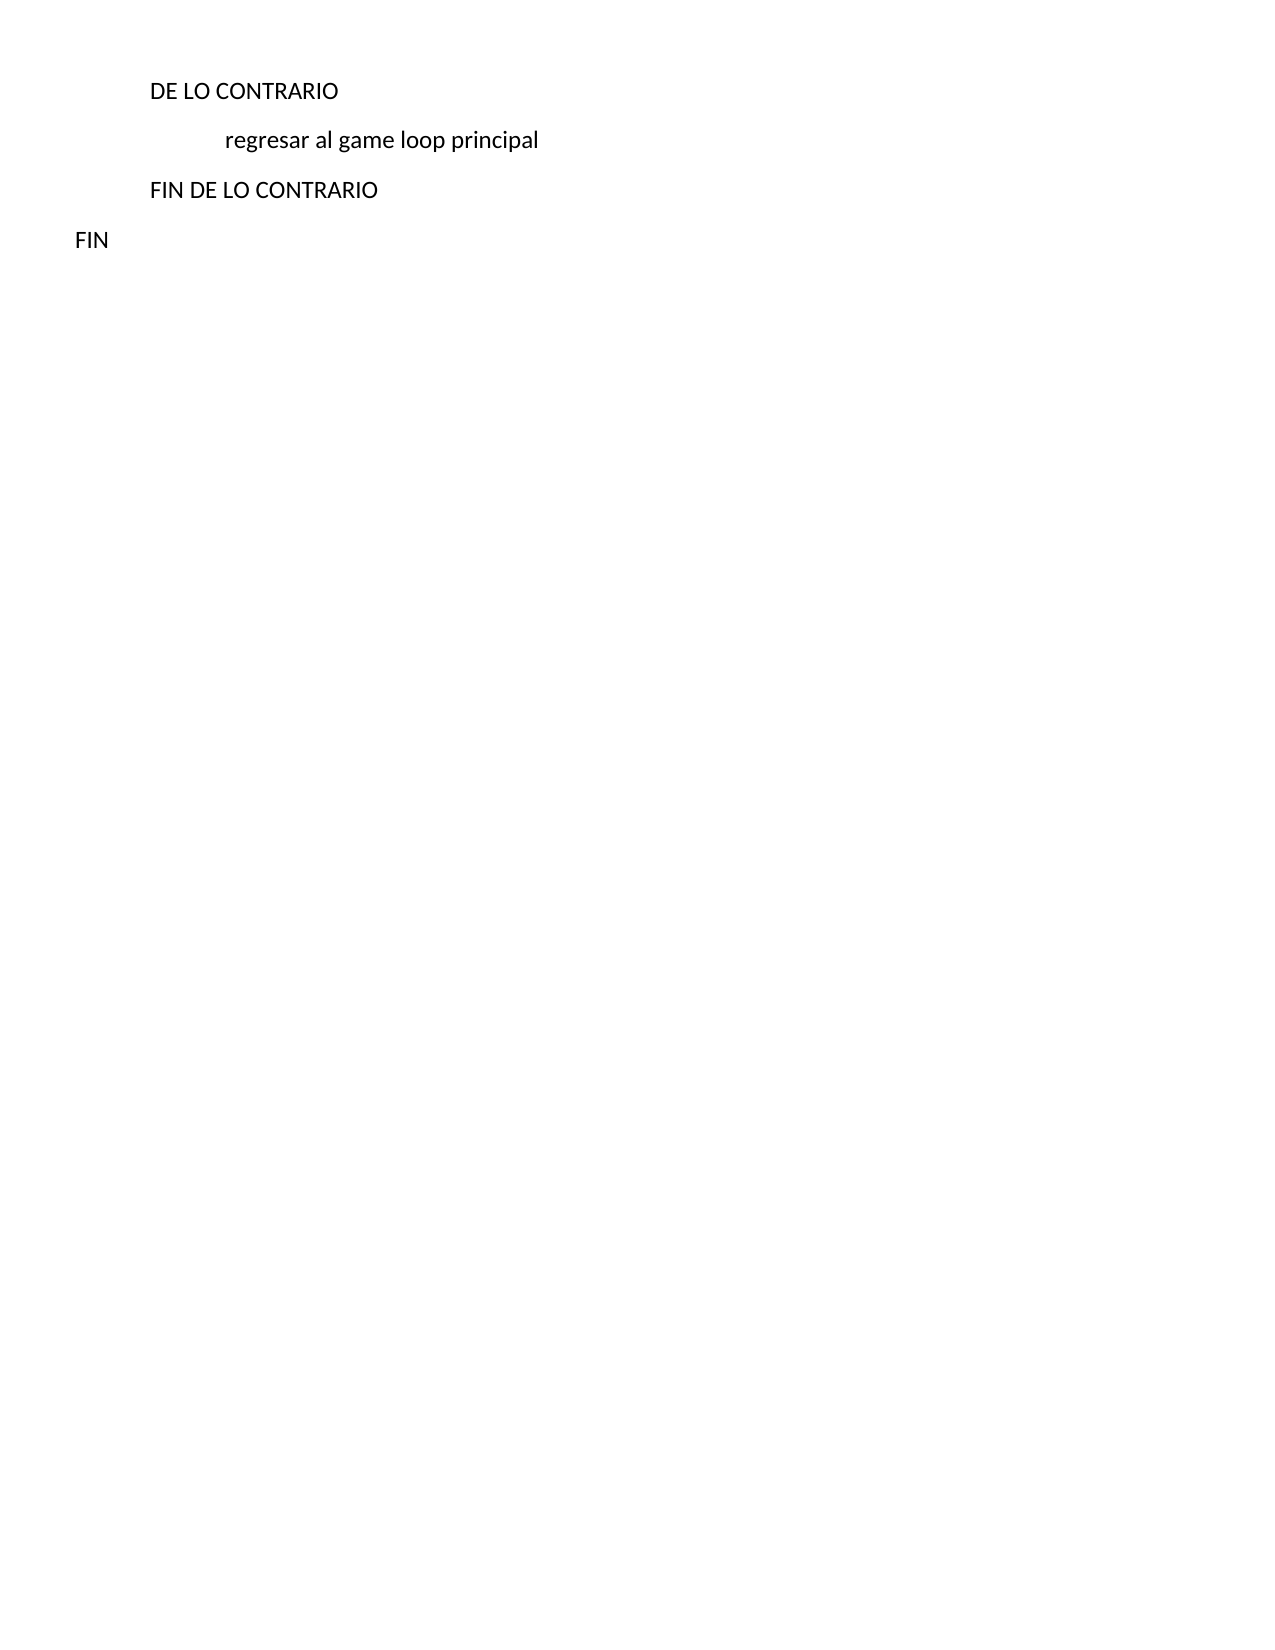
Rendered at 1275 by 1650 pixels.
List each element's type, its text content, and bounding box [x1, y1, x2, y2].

text FIN DE LO CONTRARIO [75, 174, 1200, 205]
text FIN [75, 224, 1200, 254]
text regresar al game loop principal [75, 124, 1200, 155]
text DE LO CONTRARIO [75, 75, 1200, 106]
